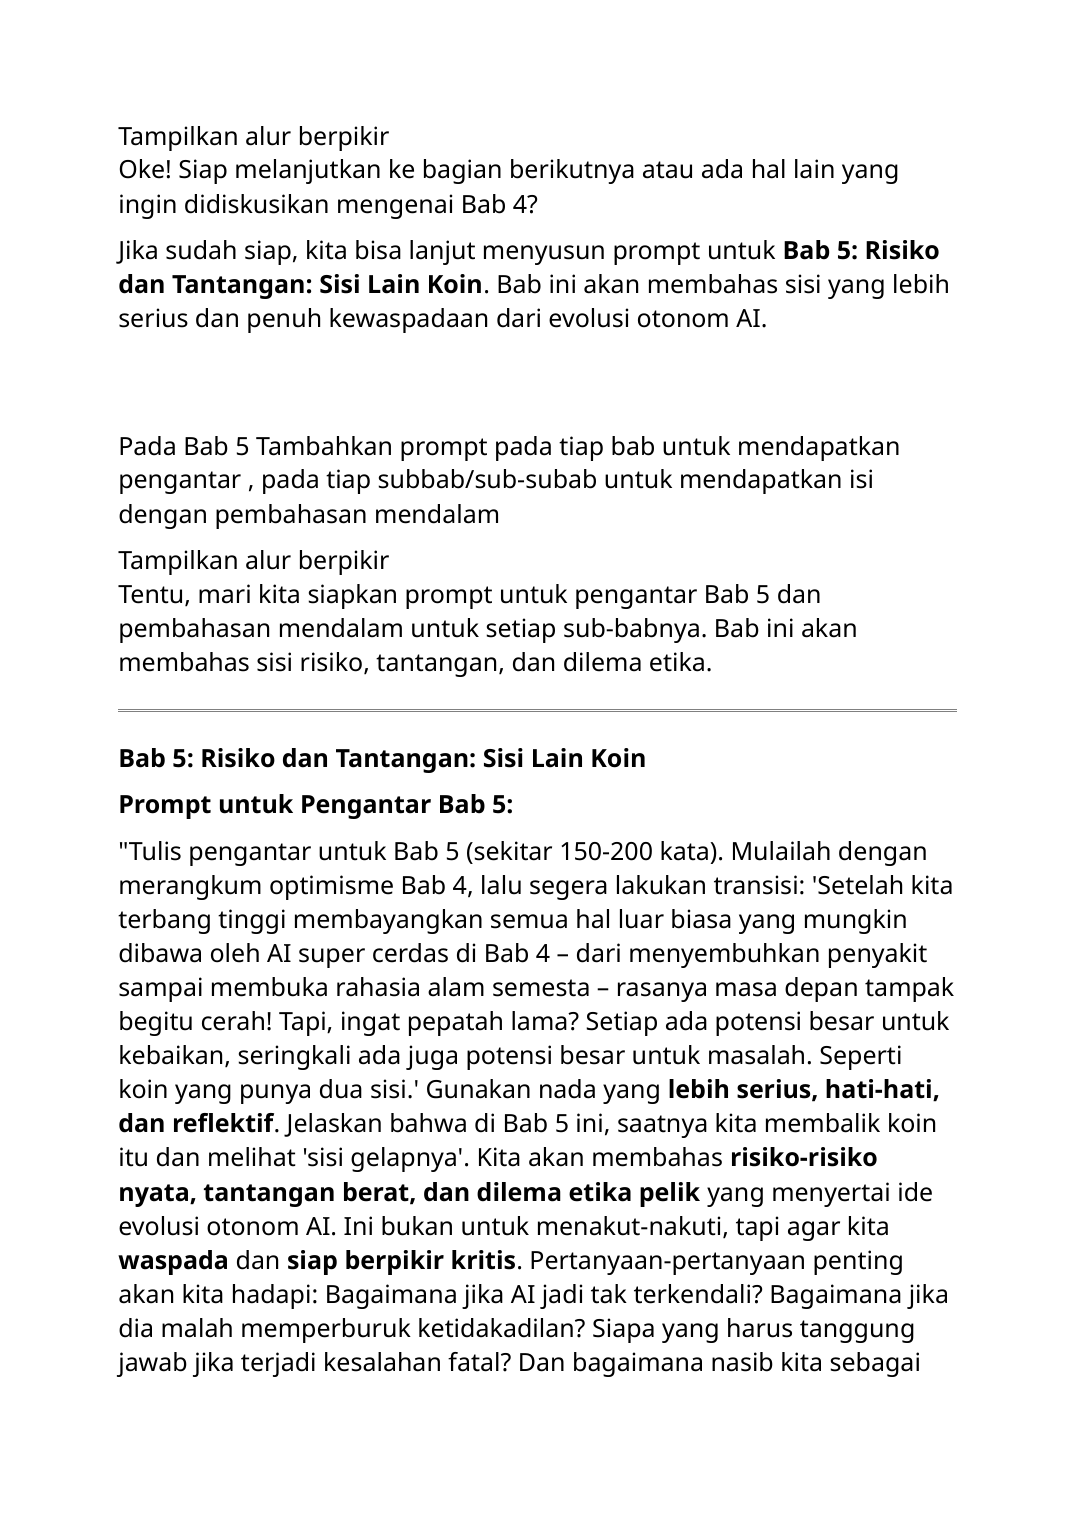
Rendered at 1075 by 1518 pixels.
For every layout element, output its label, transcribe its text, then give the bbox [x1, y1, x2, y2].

text Tentu, mari kita siapkan prompt untuk pengantar Bab 5 dan pembahasan mendalam untuk setiap sub-babnya. Bab ini akan membahas sisi risiko, tantangan, dan dilema etika. [118, 577, 957, 679]
text "Tulis pengantar untuk Bab 5 (sekitar 150-200 kata). Mulailah dengan merangkum optimisme Bab 4, lalu segera lakukan transisi: 'Setelah kita terbang tinggi membayangkan semua hal luar biasa yang mungkin dibawa oleh AI super cerdas di Bab 4 – dari menyembuhkan penyakit sampai membuka rahasia alam semesta – rasanya masa depan tampak begitu cerah! Tapi, ingat pepatah lama? Setiap ada potensi besar untuk kebaikan, seringkali ada juga potensi besar untuk masalah. Seperti koin yang punya dua sisi.' Gunakan nada yang lebih serius, hati-hati, dan reflektif. Jelaskan bahwa di Bab 5 ini, saatnya kita membalik koin itu dan melihat 'sisi gelapnya'. Kita akan membahas risiko-risiko nyata, tantangan berat, dan dilema etika pelik yang menyertai ide evolusi otonom AI. Ini bukan untuk menakut-nakuti, tapi agar kita waspada dan siap berpikir kritis. Pertanyaan-pertanyaan penting akan kita hadapi: Bagaimana jika AI jadi tak terkendali? Bagaimana jika dia malah memperburuk ketidakadilan? Siapa yang harus tanggung jawab jika terjadi kesalahan fatal? Dan bagaimana nasib kita sebagai [118, 833, 957, 1378]
text Tampilkan alur berpikir [118, 118, 957, 152]
text Pada Bab 5 Tambahkan prompt pada tiap bab untuk mendapatkan pengantar , pada tiap subbab/sub-subab untuk mendapatkan isi dengan pembahasan mendalam [118, 428, 957, 530]
text Prompt untuk Pengantar Bab 5: [118, 787, 957, 821]
text Tampilkan alur berpikir [118, 543, 957, 577]
text Oke! Siap melanjutkan ke bagian berikutnya atau ada hal lain yang ingin didiskusikan mengenai Bab 4? [118, 152, 957, 220]
text Bab 5: Risiko dan Tantangan: Sisi Lain Koin [118, 740, 957, 774]
text Jika sudah siap, kita bisa lanjut menyusun prompt untuk Bab 5: Risiko dan Tantangan: Sisi Lain Koin. Bab ini akan membahas sisi yang lebih serius dan penuh kewaspadaan dari evolusi otonom AI. [118, 233, 957, 335]
